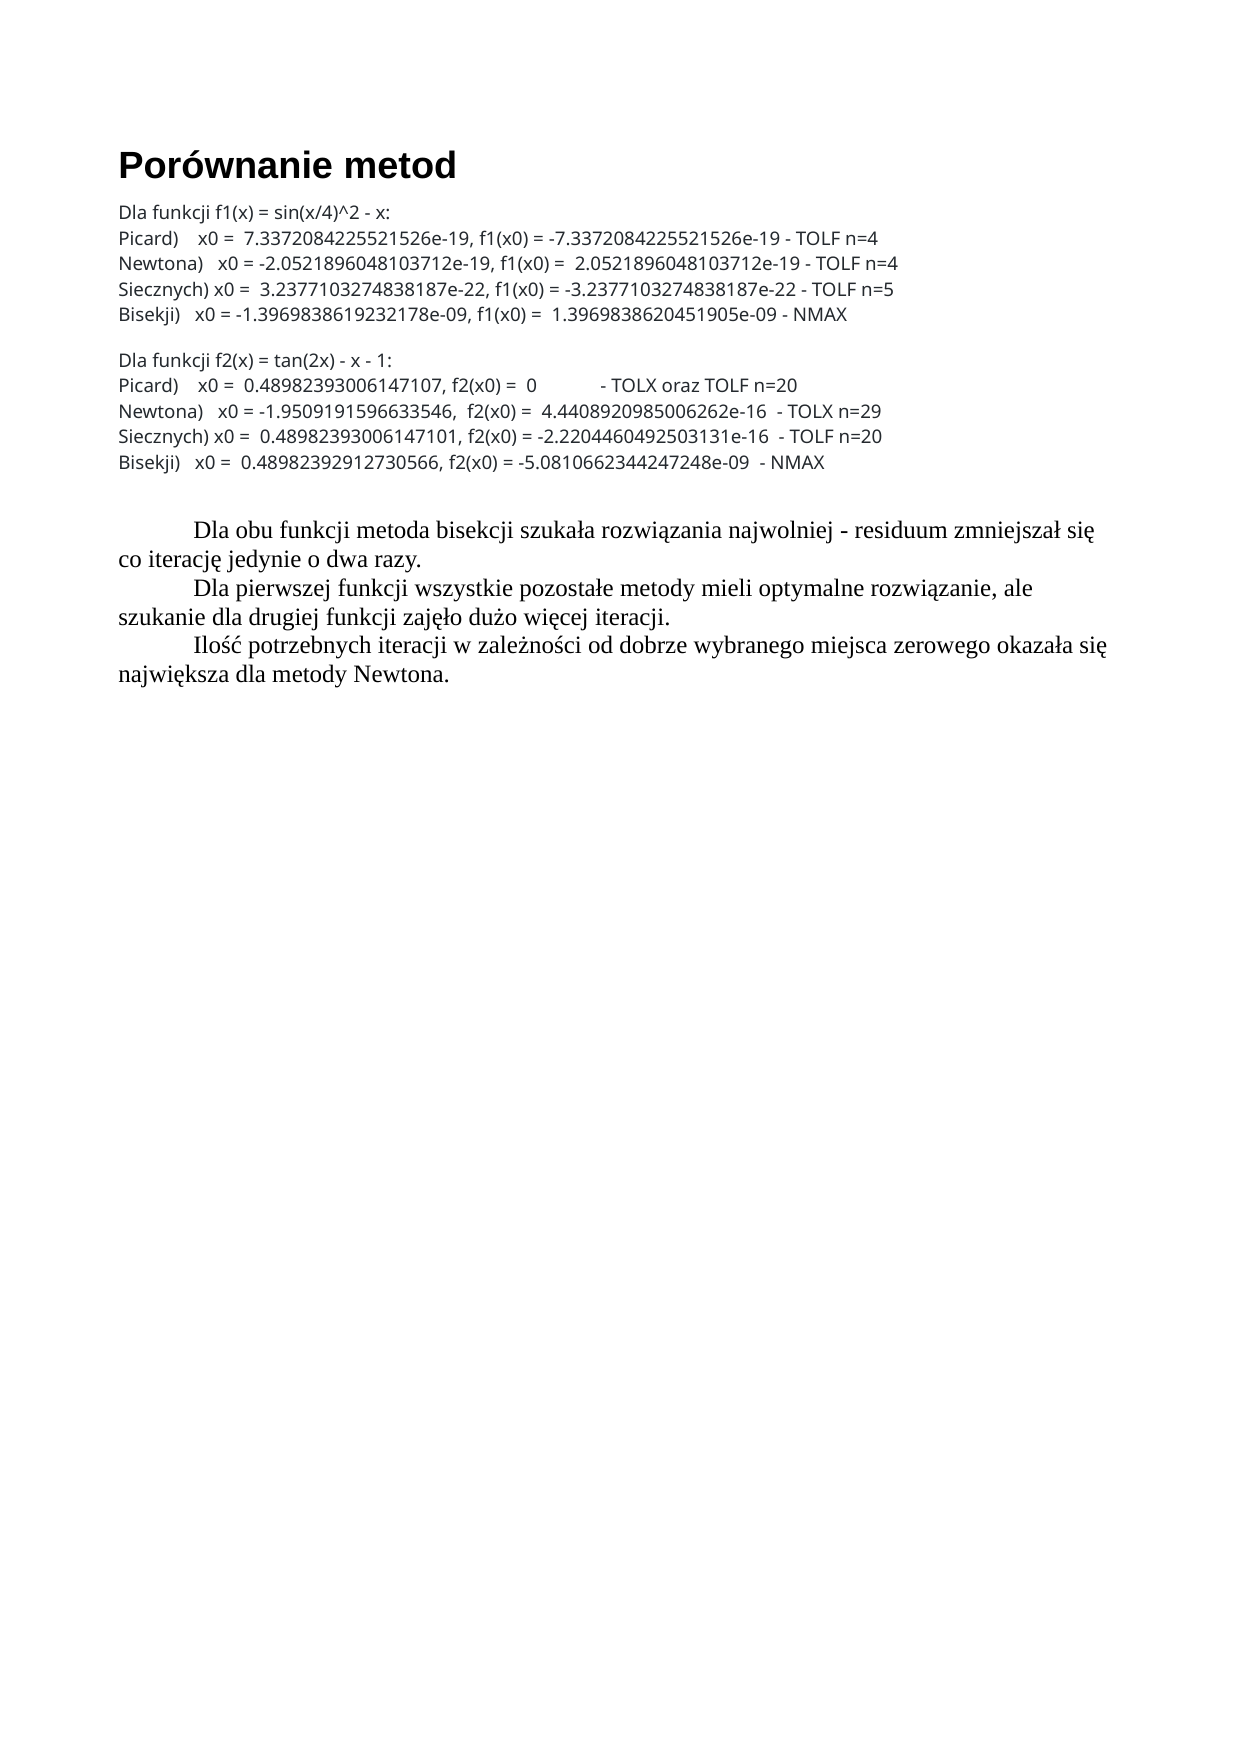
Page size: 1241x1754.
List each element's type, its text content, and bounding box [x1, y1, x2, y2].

text Dla obu funkcji metoda bisekcji szukała rozwiązania najwolniej - residuum zmniejszał się co iterację jedynie o dwa razy. [118, 515, 1122, 573]
text Dla funkcji f1(x) = sin(x/4)^2 - x: Picard) x0 = 7.3372084225521526e-19, f1(x0) = -7.3372084225521526e-19 - TOLF n=4 Newtona) x0 = -2.0521896048103712e-19, f1(x0) = 2.0521896048103712e-19 - TOLF n=4 Siecznych) x0 = 3.2377103274838187e-22, f1(x0) = -3.2377103274838187e-22 - TOLF n=5 Bisekji) x0 = -1.3969838619232178e-09, f1(x0) = 1.3969838620451905e-09 - NMAX Dla funkcji f2(x) = tan(2x) - x - 1: Picard) x0 = 0.48982393006147107, f2(x0) = 0 - TOLX oraz TOLF n=20 Newtona) x0 = -1.9509191596633546, f2(x0) = 4.4408920985006262e-16 - TOLX n=29 Siecznych) x0 = 0.48982393006147101, f2(x0) = -2.2204460492503131e-16 - TOLF n=20 Bisekji) x0 = 0.48982392912730566, f2(x0) = -5.0810662344247248e-09 - NMAX [118, 199, 1122, 475]
subtitle Porównanie metod [118, 143, 1122, 187]
text Dla pierwszej funkcji wszystkie pozostałe metody mieli optymalne rozwiązanie, ale szukanie dla drugiej funkcji zajęło dużo więcej iteracji. [118, 573, 1122, 630]
text Ilość potrzebnych iteracji w zależności od dobrze wybranego miejsca zerowego okazała się największa dla metody Newtona. [118, 630, 1122, 688]
